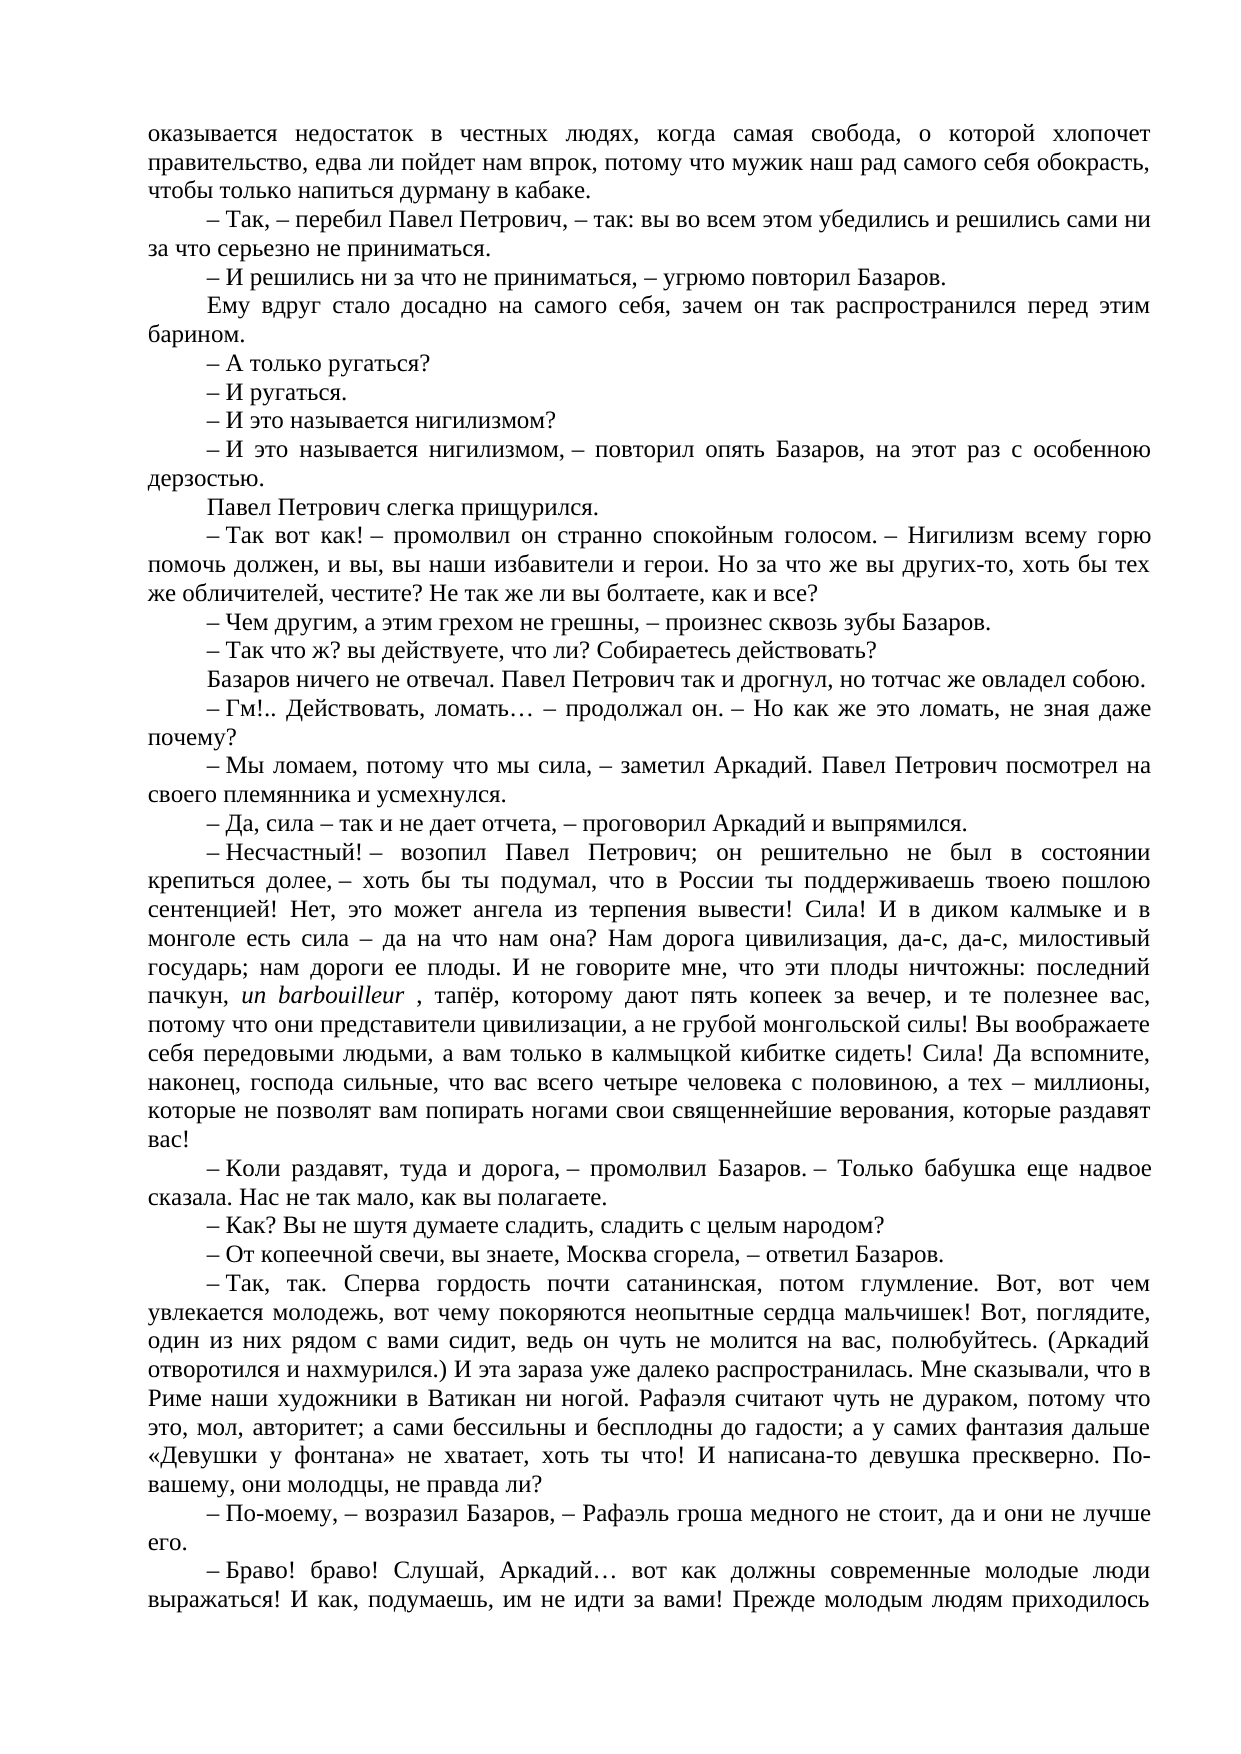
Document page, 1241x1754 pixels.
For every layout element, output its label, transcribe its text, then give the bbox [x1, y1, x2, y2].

text – Так, – перебил Павел Петрович, – так: вы во всем этом убедились и решились сами ни за что серьезно не приниматься. [148, 204, 1152, 262]
text – Чем другим, а этим грехом не грешны, – произнес сквозь зубы Базаров. [148, 607, 1152, 636]
text – И ругаться. [148, 377, 1152, 406]
text – Как? Вы не шутя думаете сладить, сладить с целым народом? [148, 1211, 1152, 1239]
text – Гм!.. Действовать, ломать… – продолжал он. – Но как же это ломать, не зная даже почему? [148, 693, 1152, 751]
text – От копеечной свечи, вы знаете, Москва сгорела, – ответил Базаров. [148, 1239, 1152, 1268]
text Базаров ничего не отвечал. Павел Петрович так и дрогнул, но тотчас же овладел собою. [148, 664, 1152, 693]
text – Так вот как! – промолвил он странно спокойным голосом. – Нигилизм всему горю помочь должен, и вы, вы наши избавители и герои. Но за что же вы других-то, хоть бы тех же обличителей, честите? Не так же ли вы болтаете, как и все? [148, 521, 1152, 607]
text – Коли раздавят, туда и дорога, – промолвил Базаров. – Только бабушка еще надвое сказала. Нас не так мало, как вы полагаете. [148, 1153, 1152, 1211]
text – По-моему, – возразил Базаров, – Рафаэль гроша медного не стоит, да и они не лучше его. [148, 1498, 1152, 1556]
text оказывается недостаток в честных людях, когда самая свобода, о которой хлопочет правительство, едва ли пойдет нам впрок, потому что мужик наш рад самого себя обокрасть, чтобы только напиться дурману в кабаке. [148, 118, 1152, 204]
text – Так что ж? вы действуете, что ли? Собираетесь действовать? [148, 636, 1152, 664]
text – Да, сила – так и не дает отчета, – проговорил Аркадий и выпрямился. [148, 808, 1152, 837]
text – Браво! браво! Слушай, Аркадий… вот как должны современные молодые люди выражаться! И как, подумаешь, им не идти за вами! Прежде молодым людям приходилось [148, 1556, 1152, 1613]
text – Несчастный! – возопил Павел Петрович; он решительно не был в состоянии крепиться долее, – хоть бы ты подумал, что в России ты поддерживаешь твоею пошлою сентенцией! Нет, это может ангела из терпения вывести! Сила! И в диком калмыке и в монголе есть сила – да на что нам она? Нам дорога цивилизация, да-с, да-с, милостивый государь; нам дороги ее плоды. И не говорите мне, что эти плоды ничтожны: последний пачкун, ип barbouilleur , тапёр, которому дают пять копеек за вечер, и те полезнее вас, потому что они представители цивилизации, а не грубой монгольской силы! Вы воображаете себя передовыми людьми, а вам только в калмыцкой кибитке сидеть! Сила! Да вспомните, наконец, господа сильные, что вас всего четыре человека с половиною, а тех – миллионы, которые не позволят вам попирать ногами свои священнейшие верования, которые раздавят вас! [148, 837, 1152, 1153]
text – И решились ни за что не приниматься, – угрюмо повторил Базаров. [148, 262, 1152, 291]
text Ему вдруг стало досадно на самого себя, зачем он так распространился перед этим барином. [148, 291, 1152, 348]
text – Так, так. Сперва гордость почти сатанинская, потом глумление. Вот, вот чем увлекается молодежь, вот чему покоряются неопытные сердца мальчишек! Вот, поглядите, один из них рядом с вами сидит, ведь он чуть не молится на вас, полюбуйтесь. (Аркадий отворотился и нахмурился.) И эта зараза уже далеко распространилась. Мне сказывали, что в Риме наши художники в Ватикан ни ногой. Рафаэля считают чуть не дураком, потому что это, мол, авторитет; а сами бессильны и бесплодны до гадости; а у самих фантазия дальше «Девушки у фонтана» не хватает, хоть ты что! И написана-то девушка прескверно. По-вашему, они молодцы, не правда ли? [148, 1268, 1152, 1498]
text – И это называется нигилизмом, – повторил опять Базаров, на этот раз с особенною дерзостью. [148, 434, 1152, 492]
text – И это называется нигилизмом? [148, 406, 1152, 434]
text Павел Петрович слегка прищурился. [148, 492, 1152, 521]
text – А только ругаться? [148, 348, 1152, 377]
text – Мы ломаем, потому что мы сила, – заметил Аркадий. Павел Петрович посмотрел на своего племянника и усмехнулся. [148, 751, 1152, 808]
